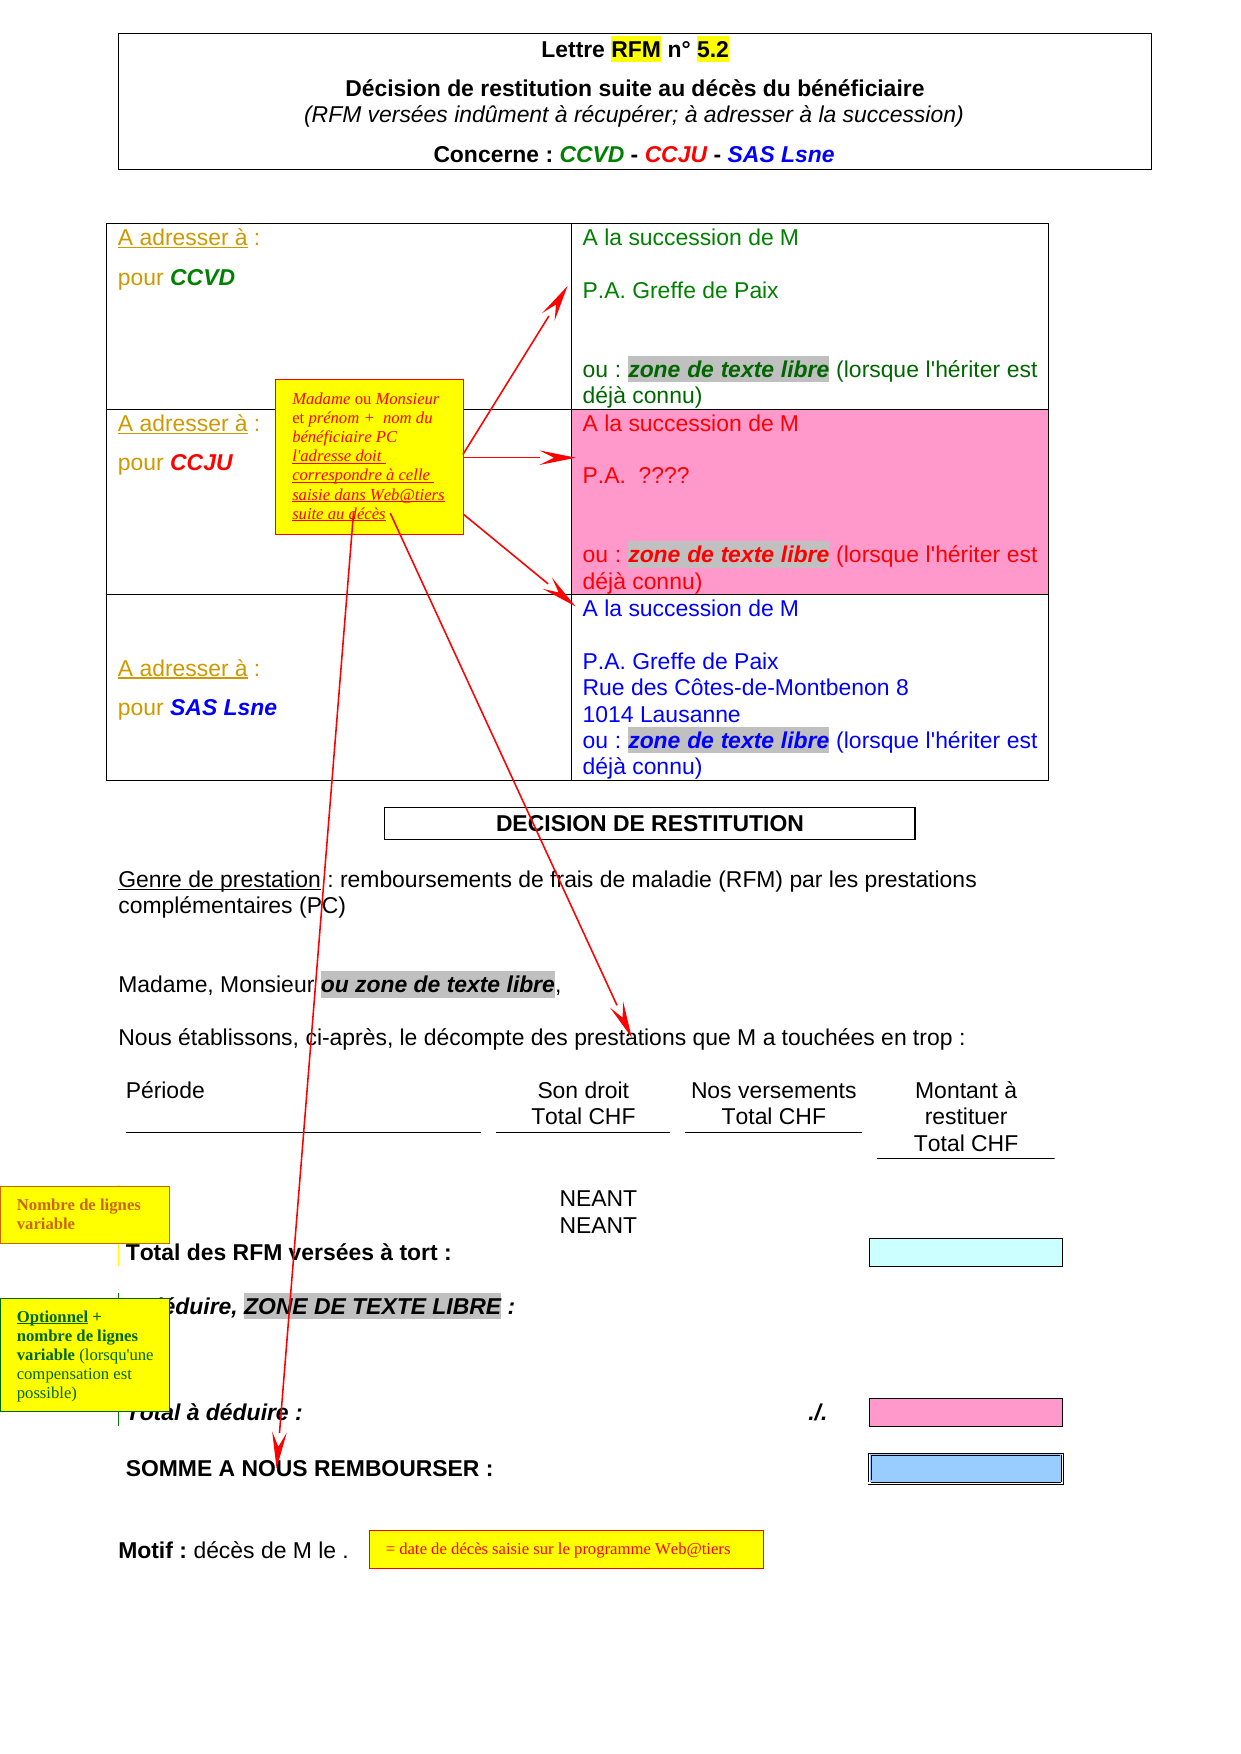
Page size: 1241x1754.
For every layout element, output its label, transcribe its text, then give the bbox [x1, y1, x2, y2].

table_cell [170, 1346, 285, 1372]
table_header Période [118, 1077, 307, 1159]
table_cell A adresser à : pour CCJU [464, 410, 489, 449]
table_cell Total à déduire : [119, 1403, 281, 1426]
table_header Montant à restituer Total CHF [870, 1077, 1062, 1159]
table_cell ./. [678, 1398, 869, 1426]
table_cell [870, 1372, 1062, 1398]
table_cell [678, 1159, 869, 1185]
table_cell [118, 1266, 266, 1293]
table_cell [870, 1427, 1062, 1453]
table_cell [489, 1159, 677, 1185]
table_cell [870, 1399, 1062, 1426]
table_cell Total des RFM versées à tort : [119, 1238, 294, 1266]
table_cell A la succession de M P.A. Greffe de Paix Rue des Côtes-de-Montbenon 8 1014 Lausanne ou : zone de texte libre (lorsque l'hériter est déjà connu) [572, 595, 1048, 780]
text Genre de prestation : remboursements de frais de maladie (RFM) par les prestations complémentaires (PC) [555, 866, 1152, 919]
table_cell [286, 1346, 488, 1372]
table_cell [870, 1454, 1062, 1482]
table_header Nos versements Total CHF [678, 1077, 869, 1159]
table_cell [118, 1159, 266, 1185]
table_cell [266, 1159, 300, 1185]
text Nous établissons, ci-après, le décompte des prestations que M a touchées en trop : [312, 1024, 1152, 1051]
table_cell [170, 1319, 287, 1346]
table_cell A déduire, ZONE DE TEXTE LIBRE : [290, 1293, 869, 1319]
table_cell [870, 1346, 1062, 1372]
table_cell [118, 1426, 266, 1453]
table_cell [297, 1212, 488, 1238]
table_cell [284, 1372, 488, 1398]
table_header A la succession de M P.A. Greffe de Paix ou : zone de texte libre (lorsque l'hériter est déjà connu) [572, 224, 1048, 409]
table_cell [870, 1185, 1062, 1212]
table_cell NEANT [489, 1185, 677, 1212]
table_cell A déduire, ZONE DE TEXTE LIBRE : [119, 1293, 289, 1319]
text ou zone de texte libre, [316, 971, 612, 998]
table_cell [678, 1426, 869, 1453]
table_cell A adresser à : pour CCJU [402, 410, 571, 594]
table_header [464, 389, 502, 409]
text = date de décès saisie sur le programme Web@tiers [386, 1539, 748, 1558]
text Nous établissons, ci-après, le décompte des prestations que M a touchées en trop : [118, 1024, 311, 1051]
table_cell [678, 1346, 869, 1372]
table_cell [333, 595, 511, 780]
text Motif : décès de M le . [118, 1537, 369, 1563]
text DECISION DE RESTITUTION [528, 808, 914, 839]
table_cell [299, 1185, 488, 1212]
text Genre de prestation : remboursements de frais de maladie (RFM) par les prestations complémentaires (PC) [322, 866, 575, 919]
table_header [493, 389, 571, 409]
table_cell Total à déduire : [170, 1398, 281, 1402]
table_cell [870, 1212, 1062, 1238]
table_cell [170, 1372, 283, 1398]
table_cell Total à déduire : [281, 1403, 677, 1426]
text Décision de restitution suite au décès du bénéficiaire [119, 72, 1151, 98]
table_cell [678, 1212, 869, 1238]
table_cell [489, 1426, 677, 1453]
table_cell [430, 595, 571, 780]
table_cell [292, 1266, 488, 1293]
table_cell [870, 1293, 1062, 1319]
table_cell Total des RFM versées à tort : [294, 1238, 869, 1266]
table_header [303, 1077, 488, 1159]
table_cell NEANT [489, 1212, 677, 1238]
table_cell [870, 1159, 1062, 1185]
table_cell [489, 1346, 677, 1372]
table_cell [489, 1319, 677, 1346]
text DECISION DE RESTITUTION [385, 808, 539, 839]
text Madame, Monsieur [118, 971, 315, 998]
text [764, 1537, 1152, 1563]
table_cell A adresser à : pour SAS Lsne [107, 595, 346, 780]
table_cell [870, 1239, 1062, 1266]
table_header Son droit Total CHF [489, 1077, 677, 1159]
table_cell [266, 1426, 488, 1453]
table_cell [489, 1372, 677, 1398]
table_header A adresser à : pour CCVD [107, 224, 571, 388]
table_cell A adresser à : pour CCJU [107, 410, 350, 594]
table_cell [170, 1212, 296, 1238]
text Genre de prestation : remboursements de frais de maladie (RFM) par les prestations complémentaires (PC) [118, 866, 324, 919]
text [603, 971, 1152, 998]
table_cell SOMME A NOUS REMBOURSER : [118, 1453, 868, 1482]
text (RFM versées indûment à récupérer; à adresser à la succession) [119, 98, 1151, 128]
table_cell [489, 1266, 677, 1293]
text Lettre RFM n° 5.2 [119, 34, 1151, 62]
table_cell A la succession de M P.A. ???? ou : zone de texte libre (lorsque l'hériter est déjà connu) [572, 410, 1048, 594]
table_cell [870, 1319, 1062, 1346]
table_cell [170, 1185, 298, 1212]
table_cell [301, 1159, 488, 1185]
table_cell [266, 1266, 292, 1293]
table_cell [678, 1185, 869, 1212]
table_cell [288, 1319, 488, 1346]
table_cell [870, 1267, 1062, 1293]
table_header [107, 389, 275, 409]
table_cell [678, 1372, 869, 1398]
table_cell A adresser à : pour CCJU [348, 535, 426, 594]
table_cell Total à déduire : [283, 1398, 677, 1402]
table_cell [678, 1319, 869, 1346]
table_cell [678, 1266, 869, 1293]
text Concerne : CCVD - CCJU - SAS Lsne [119, 138, 1151, 169]
